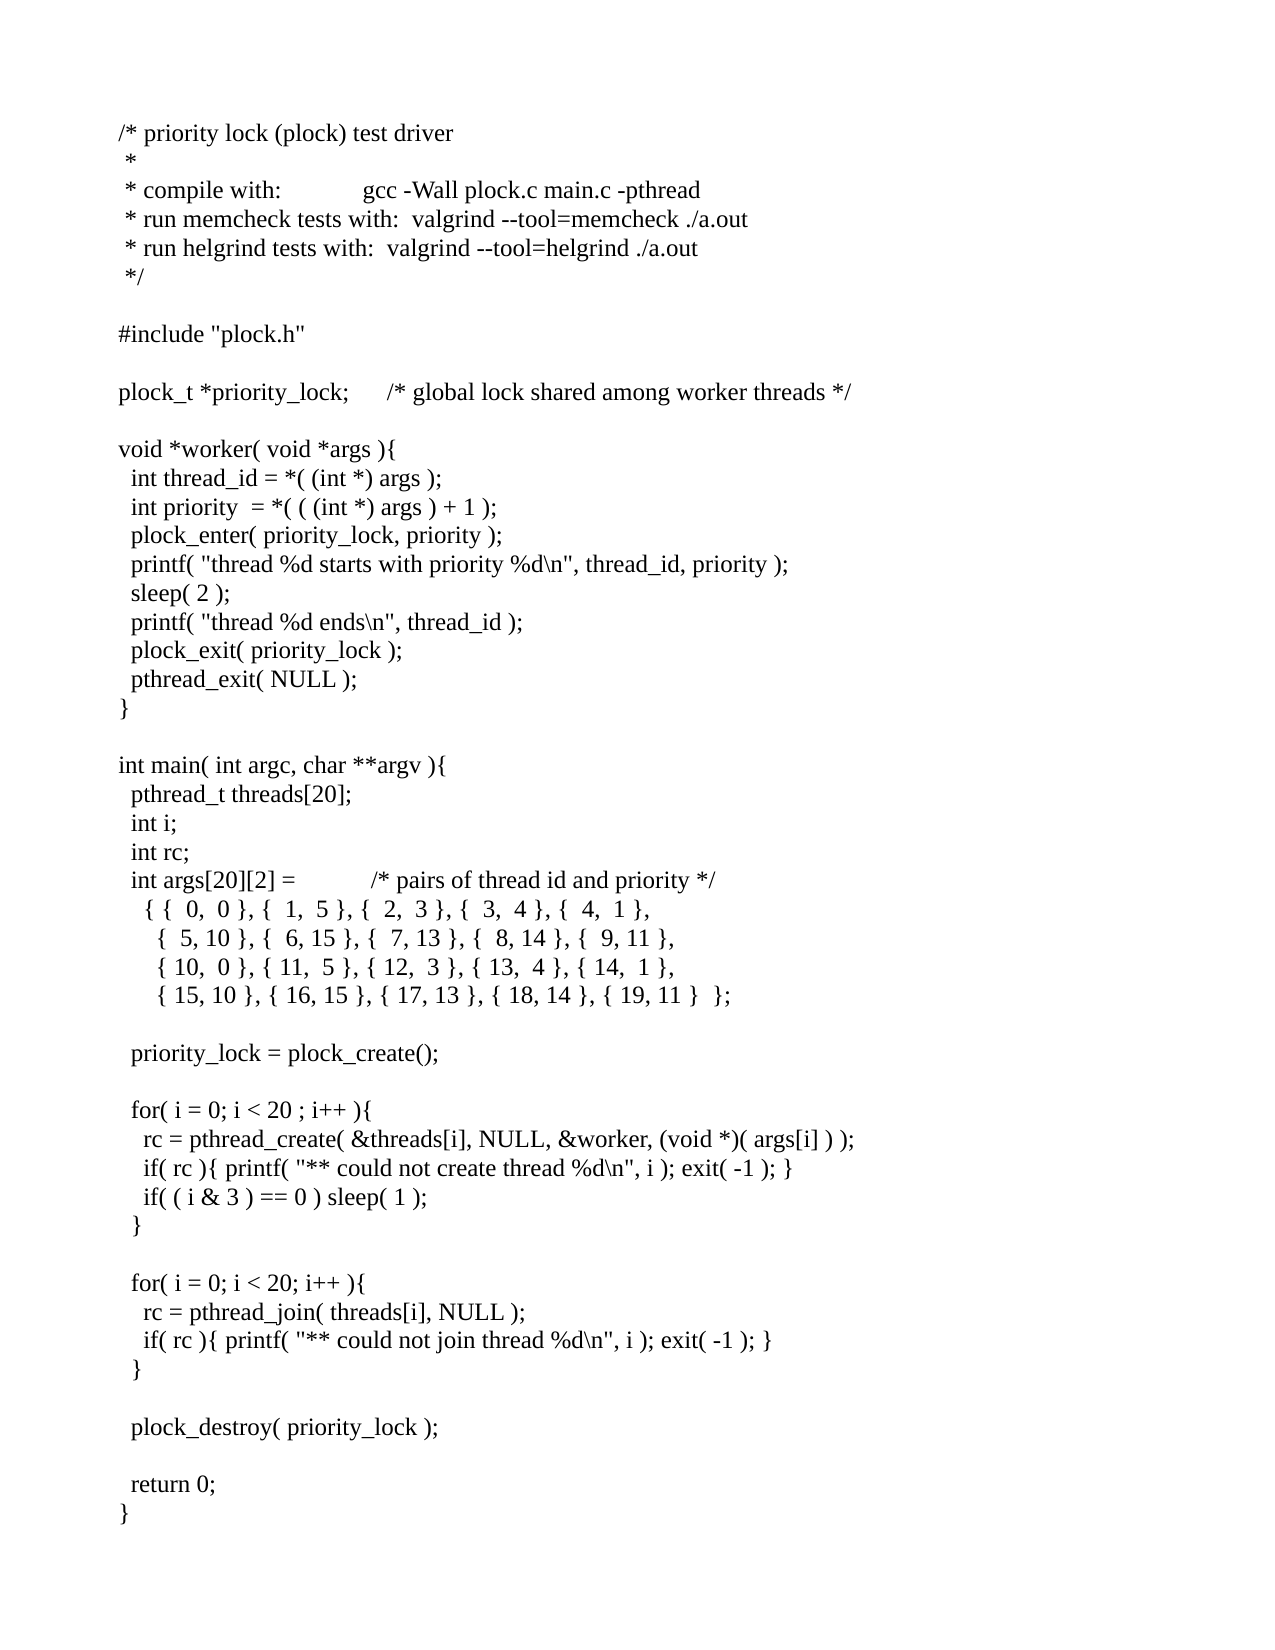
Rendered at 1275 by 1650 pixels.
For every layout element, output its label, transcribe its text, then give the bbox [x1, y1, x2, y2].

text sleep( 2 ); [118, 578, 1157, 607]
text printf( "thread %d starts with priority %d\n", thread_id, priority ); [118, 549, 1157, 578]
text for( i = 0; i < 20 ; i++ ){ [118, 1096, 1157, 1124]
text { 15, 10 }, { 16, 15 }, { 17, 13 }, { 18, 14 }, { 19, 11 } }; [118, 981, 1157, 1009]
text printf( "thread %d ends\n", thread_id ); [118, 607, 1157, 636]
text if( rc ){ printf( "** could not create thread %d\n", i ); exit( -1 ); } [118, 1153, 1157, 1182]
text int main( int argc, char **argv ){ [118, 751, 1157, 779]
text if( rc ){ printf( "** could not join thread %d\n", i ); exit( -1 ); } [118, 1326, 1157, 1354]
text plock_exit( priority_lock ); [118, 636, 1157, 664]
text plock_enter( priority_lock, priority ); [118, 521, 1157, 549]
text int args[20][2] = /* pairs of thread id and priority */ [118, 866, 1157, 894]
text /* priority lock (plock) test driver [118, 118, 1157, 147]
text int i; [118, 808, 1157, 837]
text if( ( i & 3 ) == 0 ) sleep( 1 ); [118, 1182, 1157, 1211]
text plock_destroy( priority_lock ); [118, 1412, 1157, 1441]
text { 10, 0 }, { 11, 5 }, { 12, 3 }, { 13, 4 }, { 14, 1 }, [118, 952, 1157, 981]
text int priority = *( ( (int *) args ) + 1 ); [118, 492, 1157, 521]
text int rc; [118, 837, 1157, 866]
text { { 0, 0 }, { 1, 5 }, { 2, 3 }, { 3, 4 }, { 4, 1 }, [118, 894, 1157, 923]
text * run memcheck tests with: valgrind --tool=memcheck ./a.out [118, 204, 1157, 233]
text } [118, 693, 1157, 722]
text pthread_exit( NULL ); [118, 664, 1157, 693]
text return 0; [118, 1469, 1157, 1498]
text pthread_t threads[20]; [118, 779, 1157, 808]
text int thread_id = *( (int *) args ); [118, 463, 1157, 492]
text * run helgrind tests with: valgrind --tool=helgrind ./a.out [118, 233, 1157, 262]
text } [118, 1211, 1157, 1239]
text * compile with: gcc -Wall plock.c main.c -pthread [118, 176, 1157, 204]
text * [118, 147, 1157, 176]
text rc = pthread_join( threads[i], NULL ); [118, 1297, 1157, 1326]
text */ [118, 262, 1157, 291]
text rc = pthread_create( &threads[i], NULL, &worker, (void *)( args[i] ) ); [118, 1124, 1157, 1153]
text void *worker( void *args ){ [118, 434, 1157, 463]
text plock_t *priority_lock; /* global lock shared among worker threads */ [118, 377, 1157, 406]
text { 5, 10 }, { 6, 15 }, { 7, 13 }, { 8, 14 }, { 9, 11 }, [118, 923, 1157, 952]
text #include "plock.h" [118, 319, 1157, 348]
text priority_lock = plock_create(); [118, 1038, 1157, 1067]
text for( i = 0; i < 20; i++ ){ [118, 1268, 1157, 1297]
text } [118, 1354, 1157, 1383]
text } [118, 1498, 1157, 1527]
